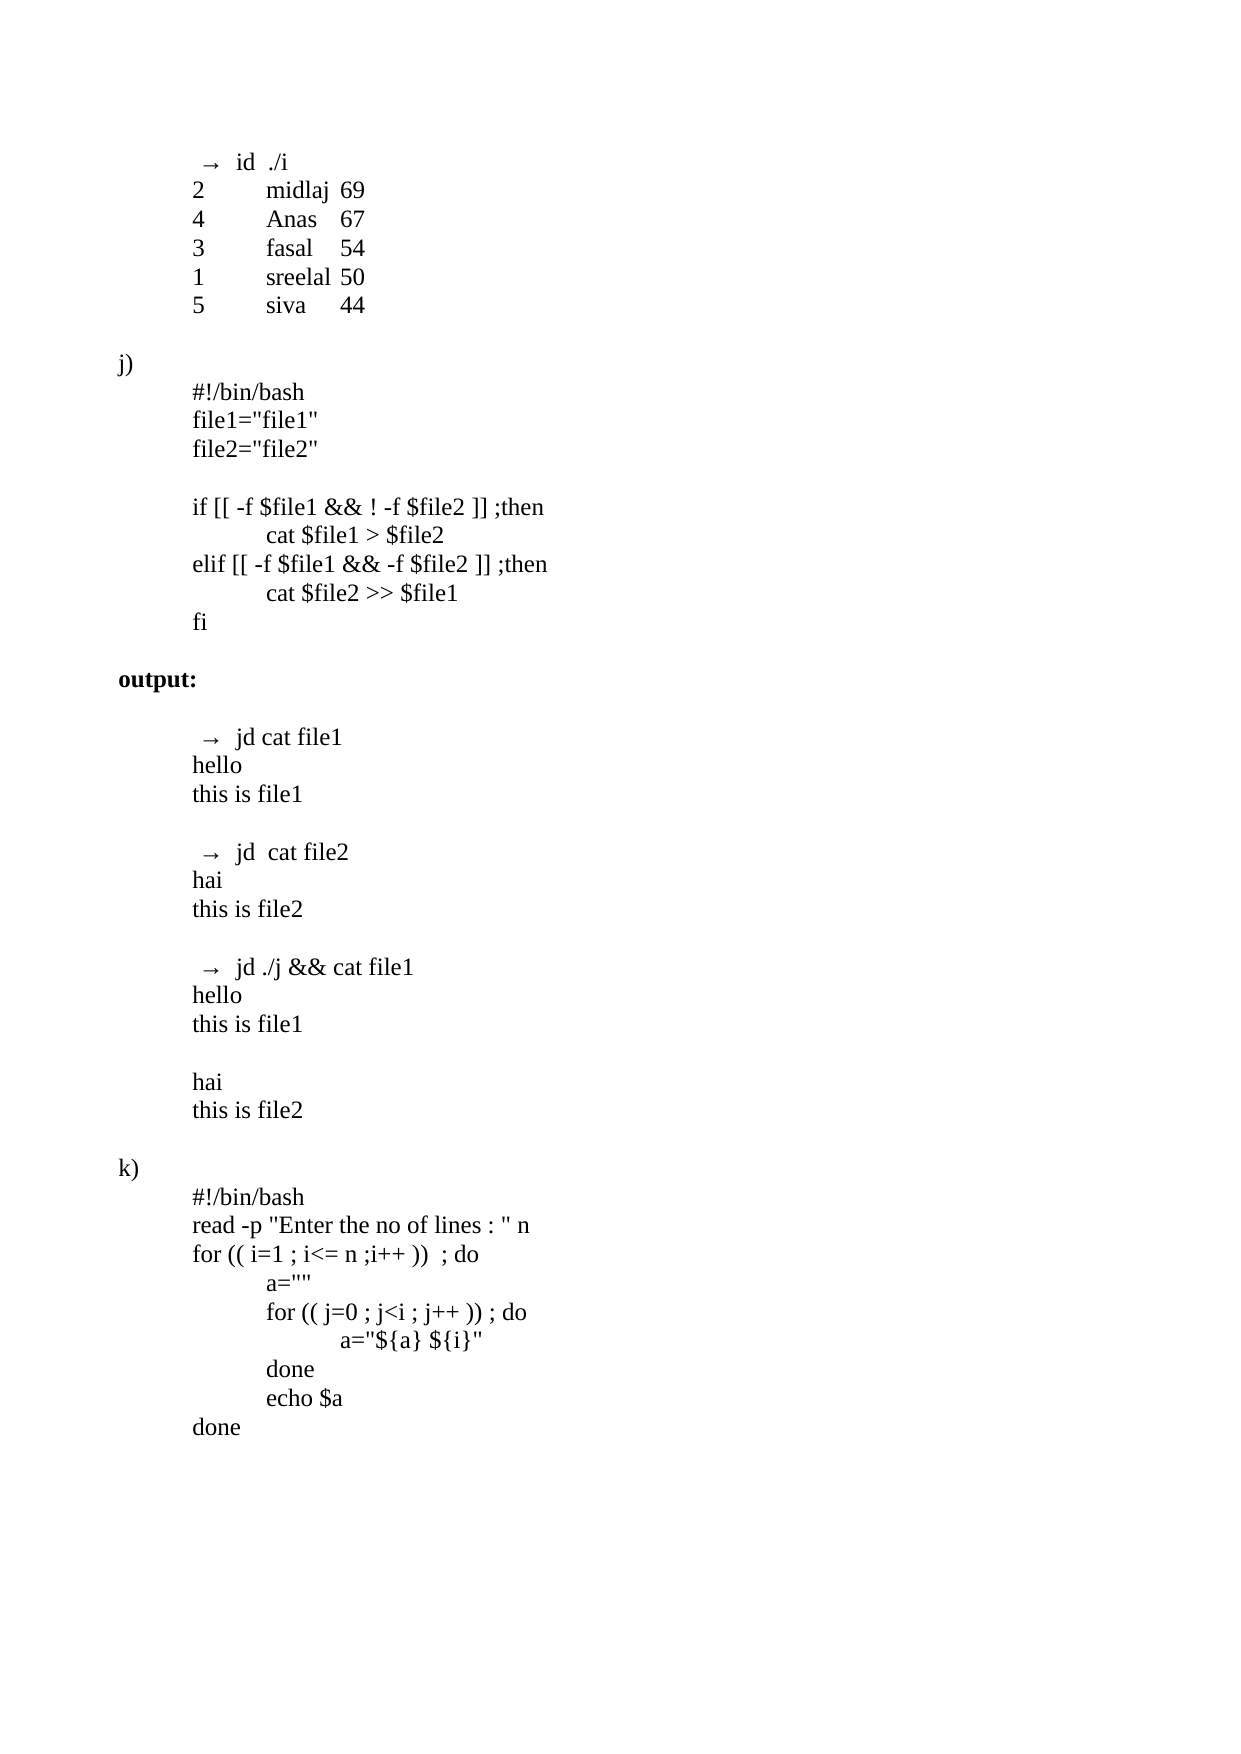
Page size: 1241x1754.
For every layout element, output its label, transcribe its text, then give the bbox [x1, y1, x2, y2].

text → id ./i [118, 147, 1122, 176]
text this is file1 [118, 779, 1122, 808]
text hai [118, 1067, 1122, 1096]
text k) [118, 1153, 1122, 1182]
text #!/bin/bash [118, 1182, 1122, 1211]
text 1 sreelal 50 [118, 262, 1122, 291]
text for (( i=1 ; i<= n ;i++ )) ; do [118, 1239, 1122, 1268]
text cat $file1 > $file2 [118, 521, 1122, 549]
text file1="file1" [118, 406, 1122, 434]
text j) [118, 348, 1122, 377]
text 4 Anas 67 [118, 204, 1122, 233]
text → jd ./j && cat file1 [118, 952, 1122, 981]
text 2 midlaj 69 [118, 176, 1122, 204]
text a="" [118, 1268, 1122, 1297]
text 5 siva 44 [118, 291, 1122, 319]
text → jd cat file1 [118, 722, 1122, 751]
text read -p "Enter the no of lines : " n [118, 1211, 1122, 1239]
text echo $a [118, 1383, 1122, 1412]
text done [118, 1354, 1122, 1383]
text for (( j=0 ; j<i ; j++ )) ; do [118, 1297, 1122, 1326]
text cat $file2 >> $file1 [118, 578, 1122, 607]
text done [118, 1412, 1122, 1441]
text elif [[ -f $file1 && -f $file2 ]] ;then [118, 549, 1122, 578]
text #!/bin/bash [118, 377, 1122, 406]
text → jd cat file2 [118, 837, 1122, 866]
text 3 fasal 54 [118, 233, 1122, 262]
text fi [118, 607, 1122, 636]
text a="${a} ${i}" [118, 1326, 1122, 1354]
text this is file2 [118, 894, 1122, 923]
text output: [118, 664, 1122, 693]
text hello [118, 751, 1122, 779]
text if [[ -f $file1 && ! -f $file2 ]] ;then [118, 492, 1122, 521]
text this is file1 [118, 1009, 1122, 1038]
text hai [118, 866, 1122, 894]
text file2="file2" [118, 434, 1122, 463]
text this is file2 [118, 1096, 1122, 1124]
text hello [118, 981, 1122, 1009]
